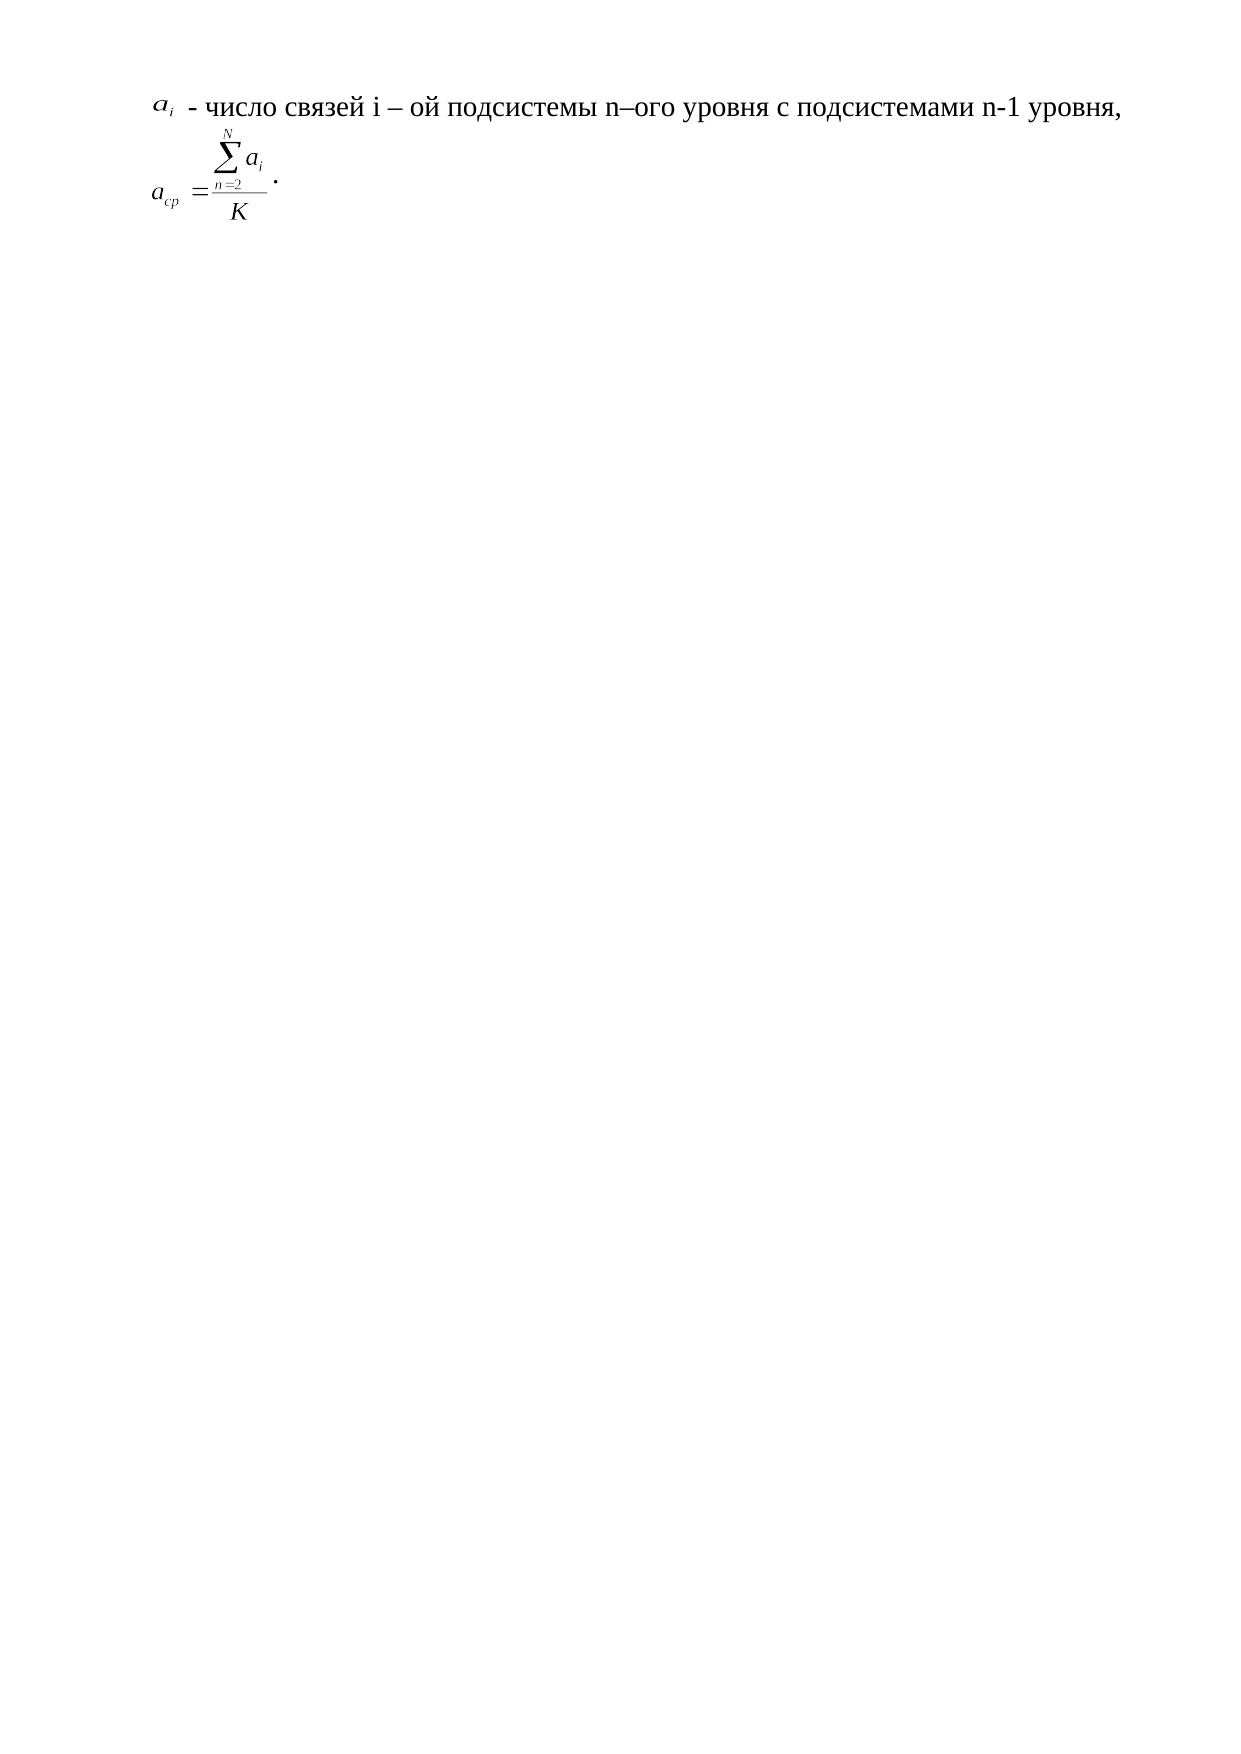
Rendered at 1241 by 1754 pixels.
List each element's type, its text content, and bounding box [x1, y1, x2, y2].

text - число связей i – ой подсистемы n–ого уровня с подсистемами n-1 уровня, . [148, 89, 1122, 224]
